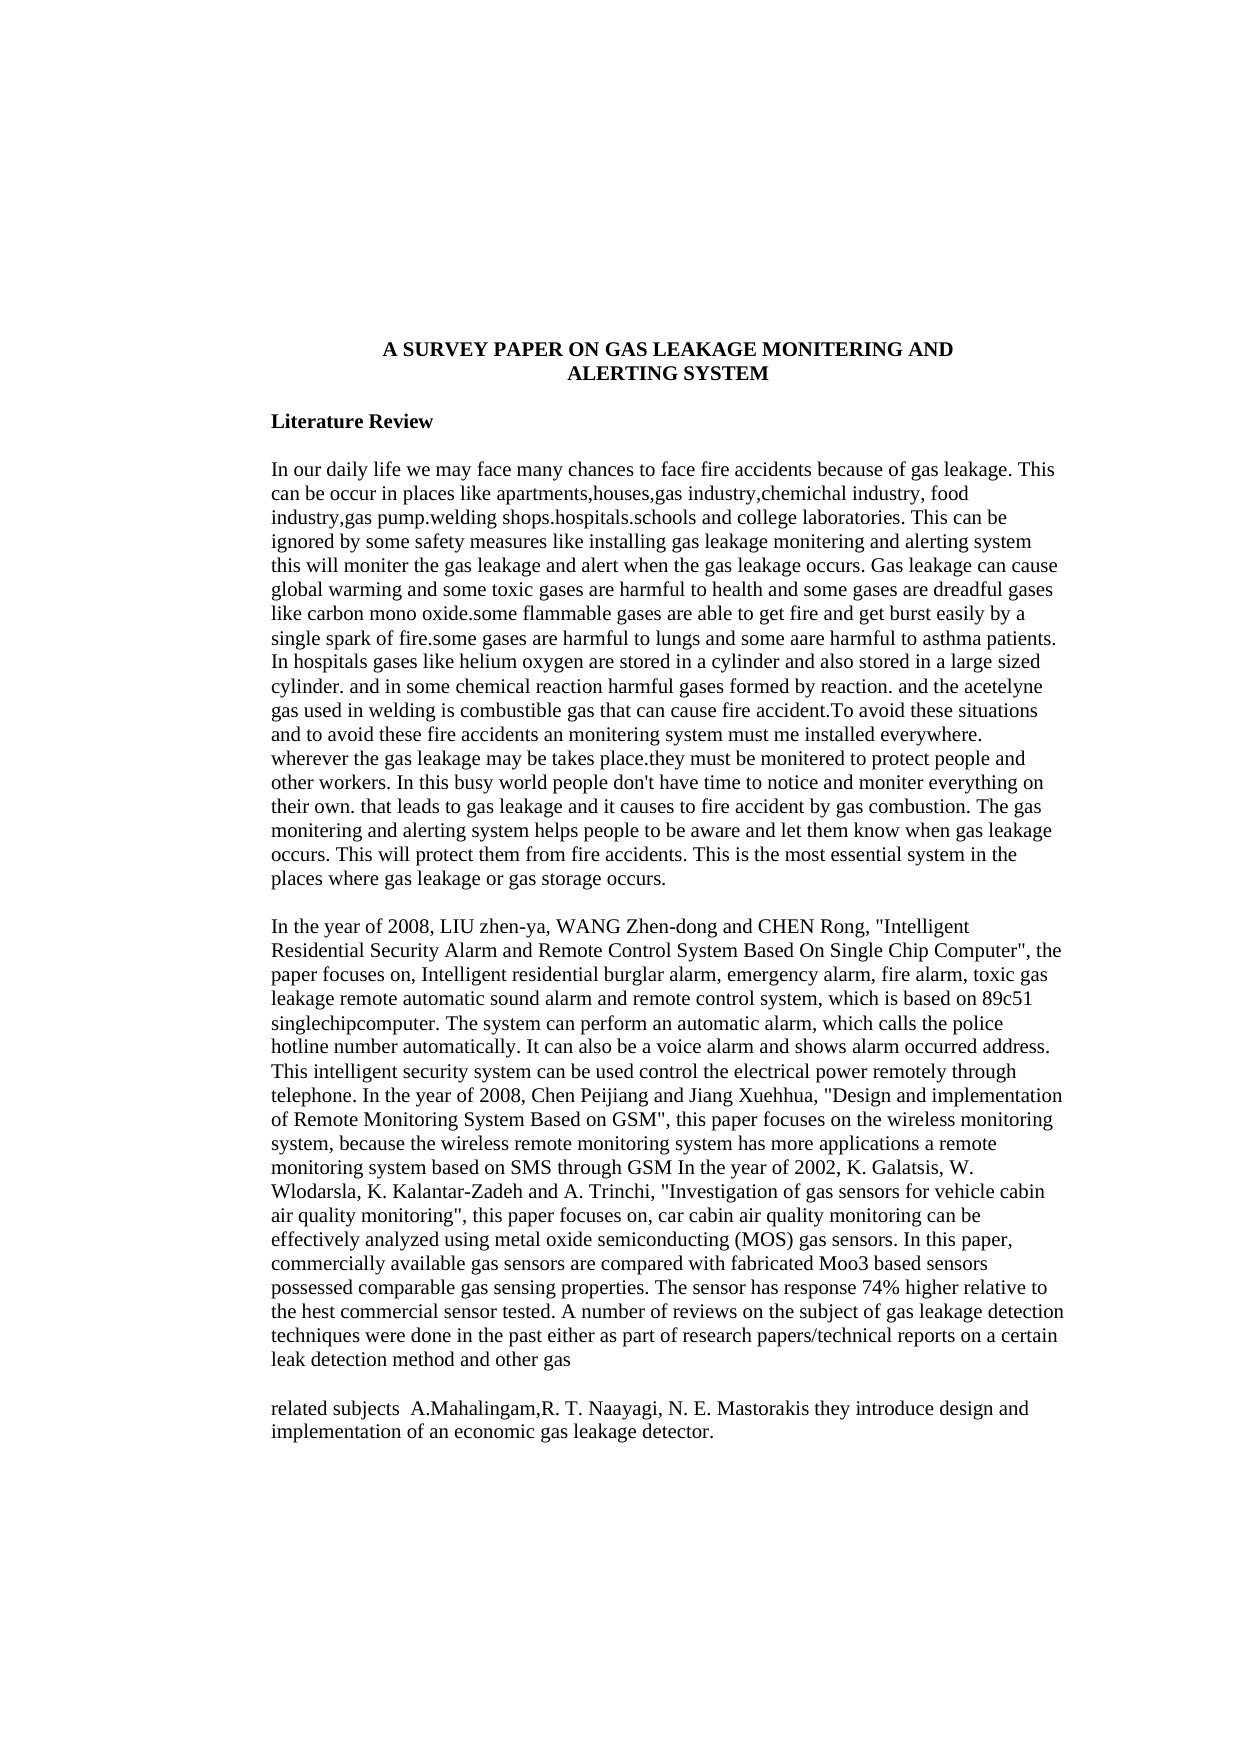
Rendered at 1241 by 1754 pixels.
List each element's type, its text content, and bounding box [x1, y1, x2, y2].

title related subjects A.Mahalingam,R. T. Naayagi, N. E. Mastorakis they introduce design and implementation of an economic gas leakage detector. [271, 1395, 1065, 1443]
title Literature Review [271, 409, 1065, 433]
title In our daily life we may face many chances to face fire accidents because of gas leakage. This can be occur in places like apartments,houses,gas industry,chemichal industry, food industry,gas pump.welding shops.hospitals.schools and college laboratories. This can be ignored by some safety measures like installing gas leakage monitering and alerting system this will moniter the gas leakage and alert when the gas leakage occurs. Gas leakage can cause global warming and some toxic gases are harmful to health and some gases are dreadful gases like carbon mono oxide.some flammable gases are able to get fire and get burst easily by a single spark of fire.some gases are harmful to lungs and some aare harmful to asthma patients. In hospitals gases like helium oxygen are stored in a cylinder and also stored in a large sized cylinder. and in some chemical reaction harmful gases formed by reaction. and the acetelyne gas used in welding is combustible gas that can cause fire accident.To avoid these situations and to avoid these fire accidents an monitering system must me installed everywhere. wherever the gas leakage may be takes place.they must be monitered to protect people and other workers. In this busy world people don't have time to notice and moniter everything on their own. that leads to gas leakage and it causes to fire accident by gas combustion. The gas monitering and alerting system helps people to be aware and let them know when gas leakage occurs. This will protect them from fire accidents. This is the most essential system in the places where gas leakage or gas storage occurs. [271, 457, 1065, 890]
title A SURVEY PAPER ON GAS LEAKAGE MONITERING AND [271, 337, 1065, 361]
title In the year of 2008, LIU zhen-ya, WANG Zhen-dong and CHEN Rong, "Intelligent Residential Security Alarm and Remote Control System Based On Single Chip Computer", the paper focuses on, Intelligent residential burglar alarm, emergency alarm, fire alarm, toxic gas leakage remote automatic sound alarm and remote control system, which is based on 89c51 singlechipcomputer. The system can perform an automatic alarm, which calls the police hotline number automatically. It can also be a voice alarm and shows alarm occurred address. This intelligent security system can be used control the electrical power remotely through telephone. In the year of 2008, Chen Peijiang and Jiang Xuehhua, "Design and implementation of Remote Monitoring System Based on GSM", this paper focuses on the wireless monitoring system, because the wireless remote monitoring system has more applications a remote monitoring system based on SMS through GSM In the year of 2002, K. Galatsis, W. Wlodarsla, K. Kalantar-Zadeh and A. Trinchi, "Investigation of gas sensors for vehicle cabin air quality monitoring", this paper focuses on, car cabin air quality monitoring can be effectively analyzed using metal oxide semiconducting (MOS) gas sensors. In this paper, commercially available gas sensors are compared with fabricated Moo3 based sensors possessed comparable gas sensing properties. The sensor has response 74% higher relative to the hest commercial sensor tested. A number of reviews on the subject of gas leakage detection techniques were done in the past either as part of research papers/technical reports on a certain leak detection method and other gas [271, 914, 1065, 1371]
title ALERTING SYSTEM [271, 361, 1065, 385]
